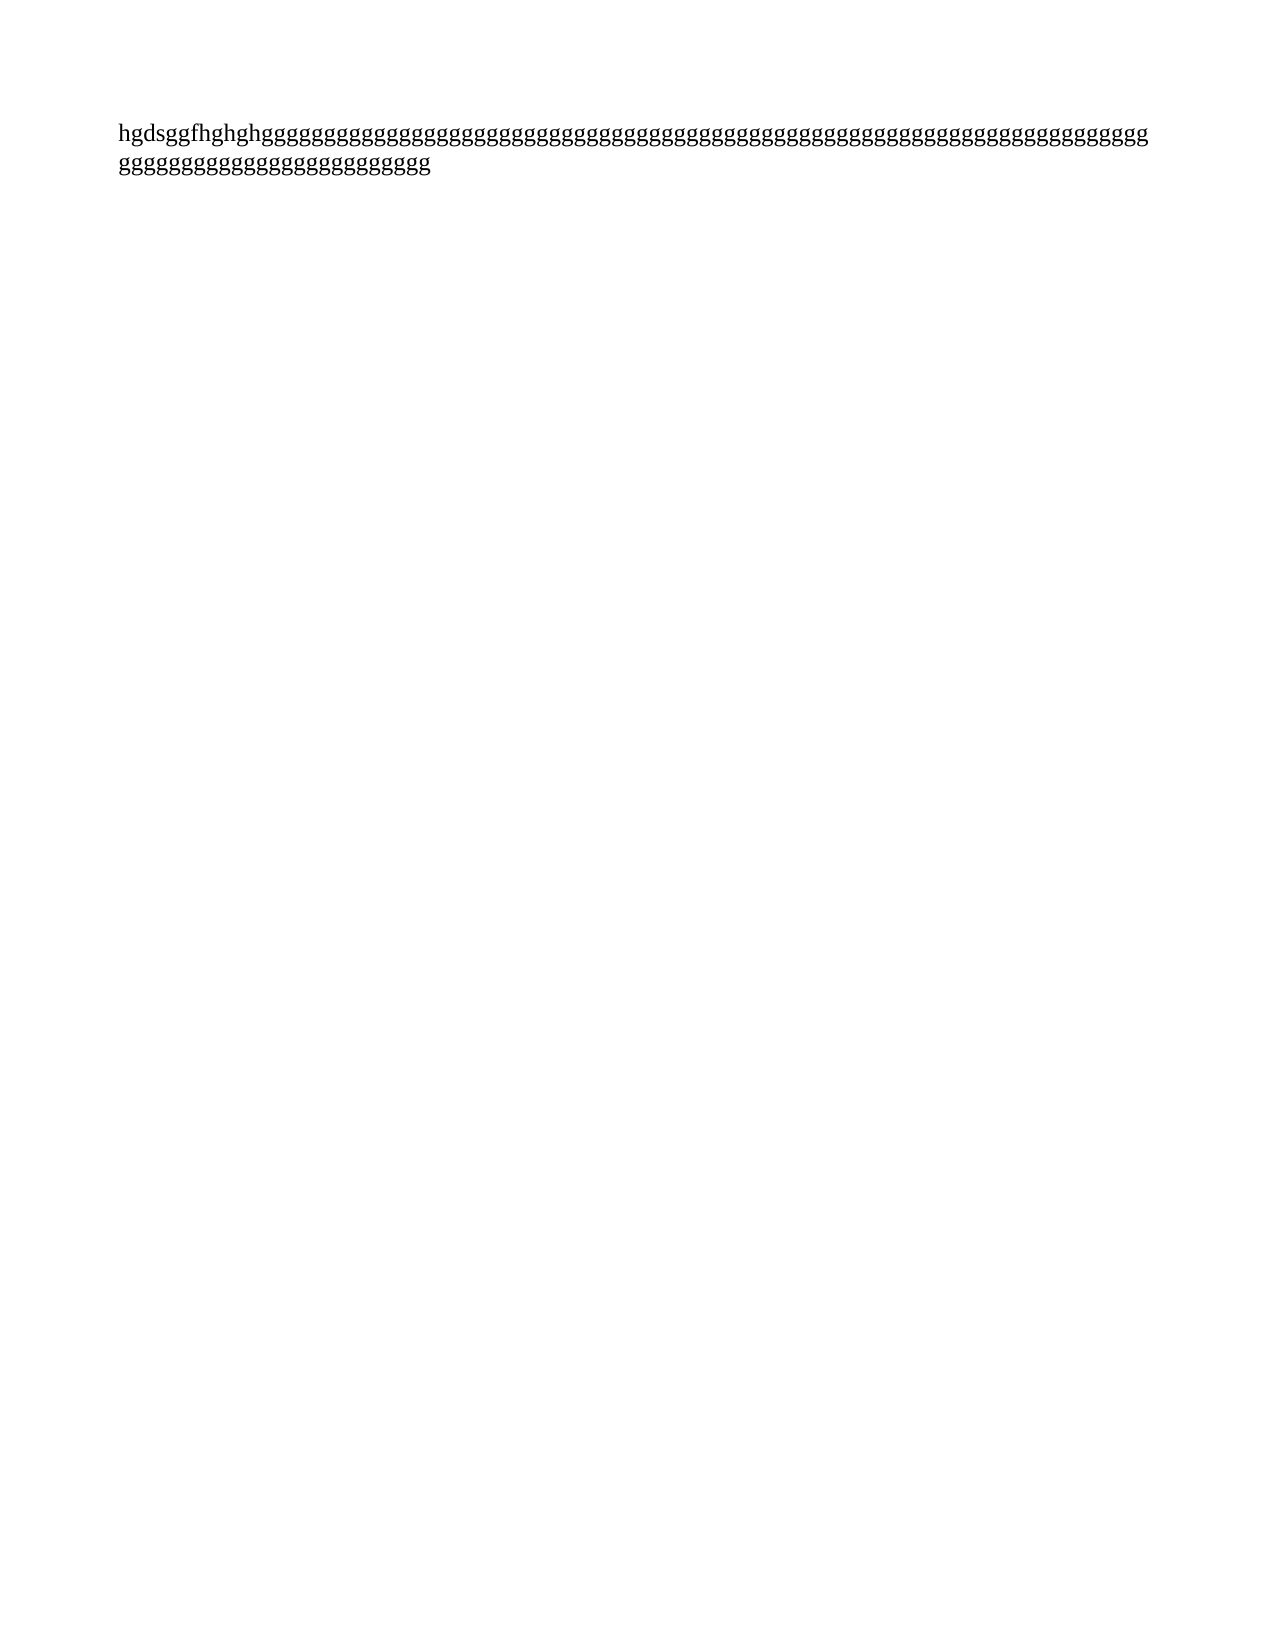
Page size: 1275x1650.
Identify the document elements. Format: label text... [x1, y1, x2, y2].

text hgdsggfhghghgggggggggggggggggggggggggggggggggggggggggggggggggggggggggggggggggggggggggggggggggggggggggggggggg [118, 118, 1157, 176]
